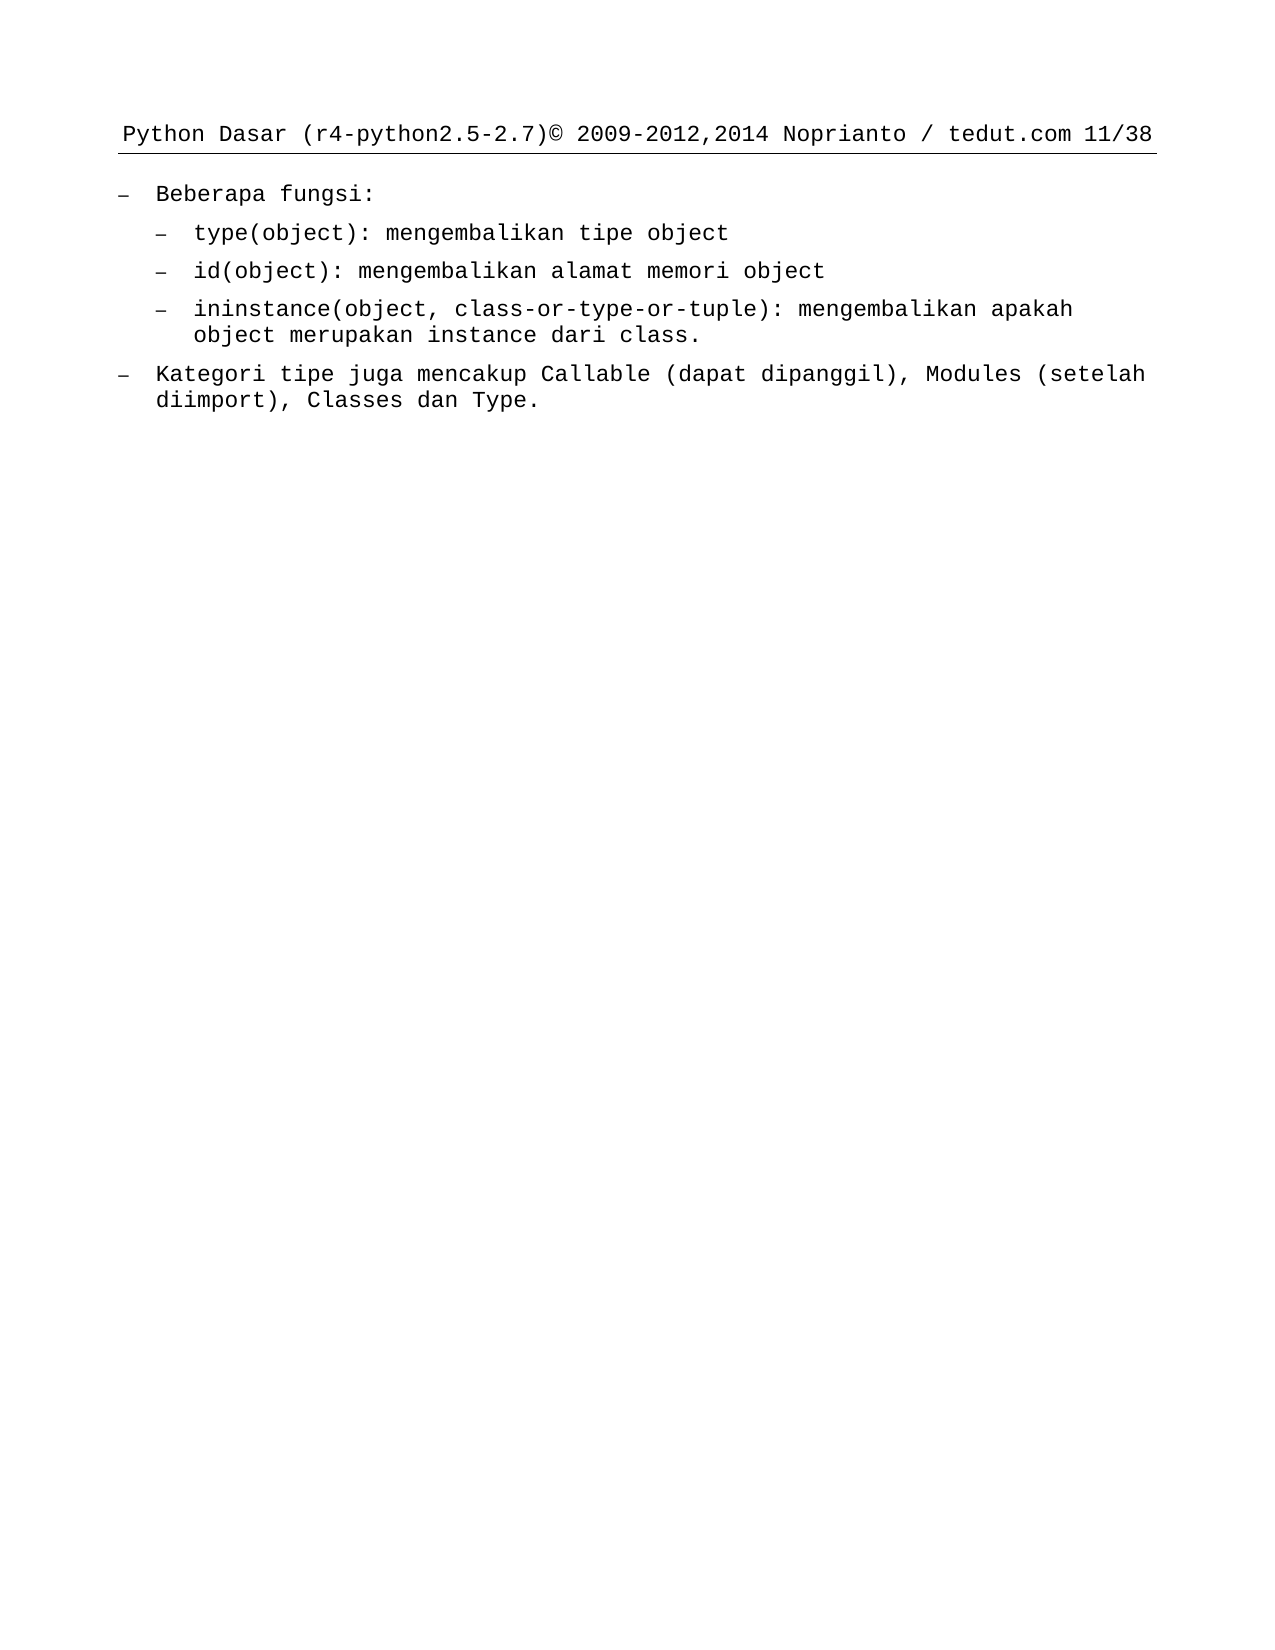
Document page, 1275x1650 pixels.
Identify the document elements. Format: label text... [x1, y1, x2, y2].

list id(object): mengembalikan alamat memori object [156, 259, 1157, 285]
list type(object): mengembalikan tipe object [156, 221, 1157, 247]
list Kategori tipe juga mencakup Callable (dapat dipanggil), Modules (setelah diimport), Classes dan Type. [118, 362, 1157, 414]
list Beberapa fungsi: [118, 182, 1157, 208]
list ininstance(object, class-or-type-or-tuple): mengembalikan apakah object merupakan instance dari class. [156, 298, 1157, 349]
